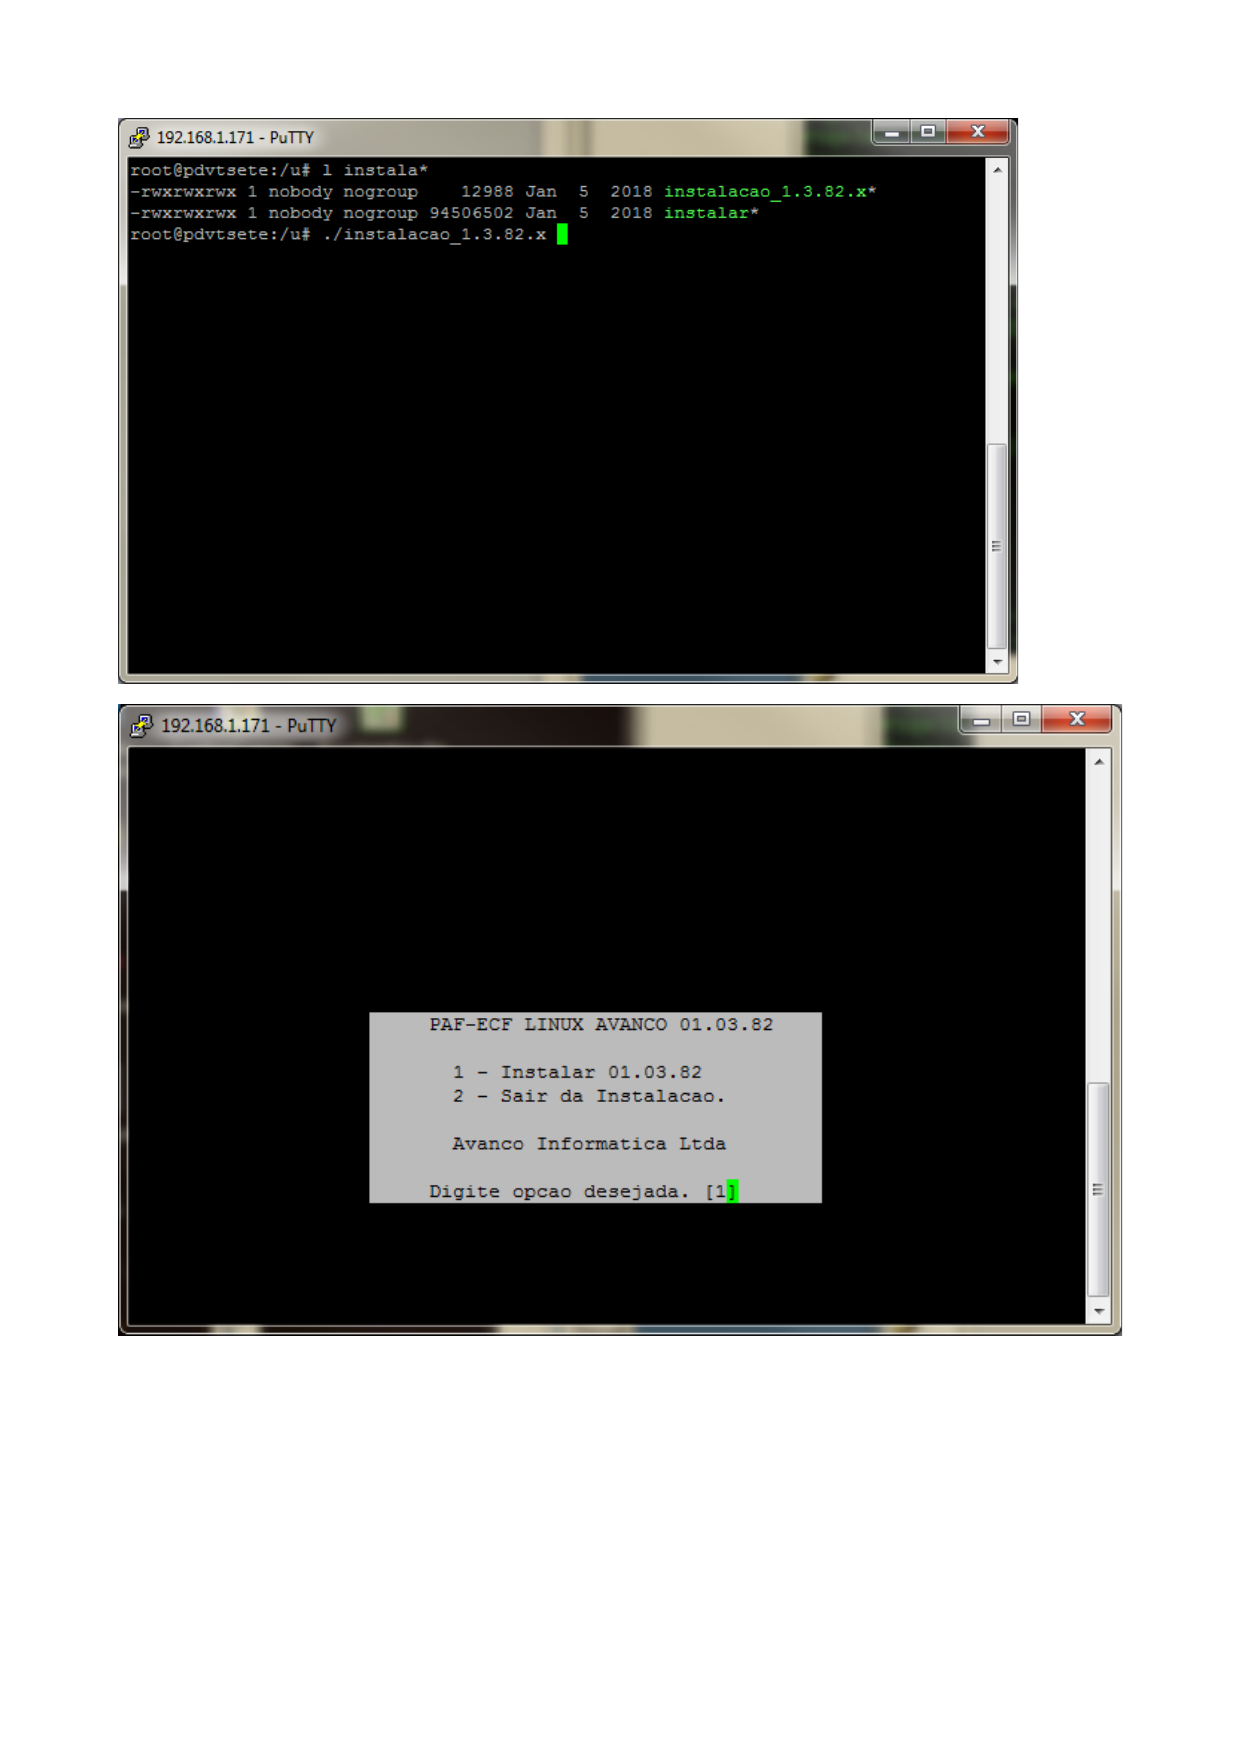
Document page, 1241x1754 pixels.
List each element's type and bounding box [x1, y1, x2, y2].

picture [118, 704, 1123, 1336]
